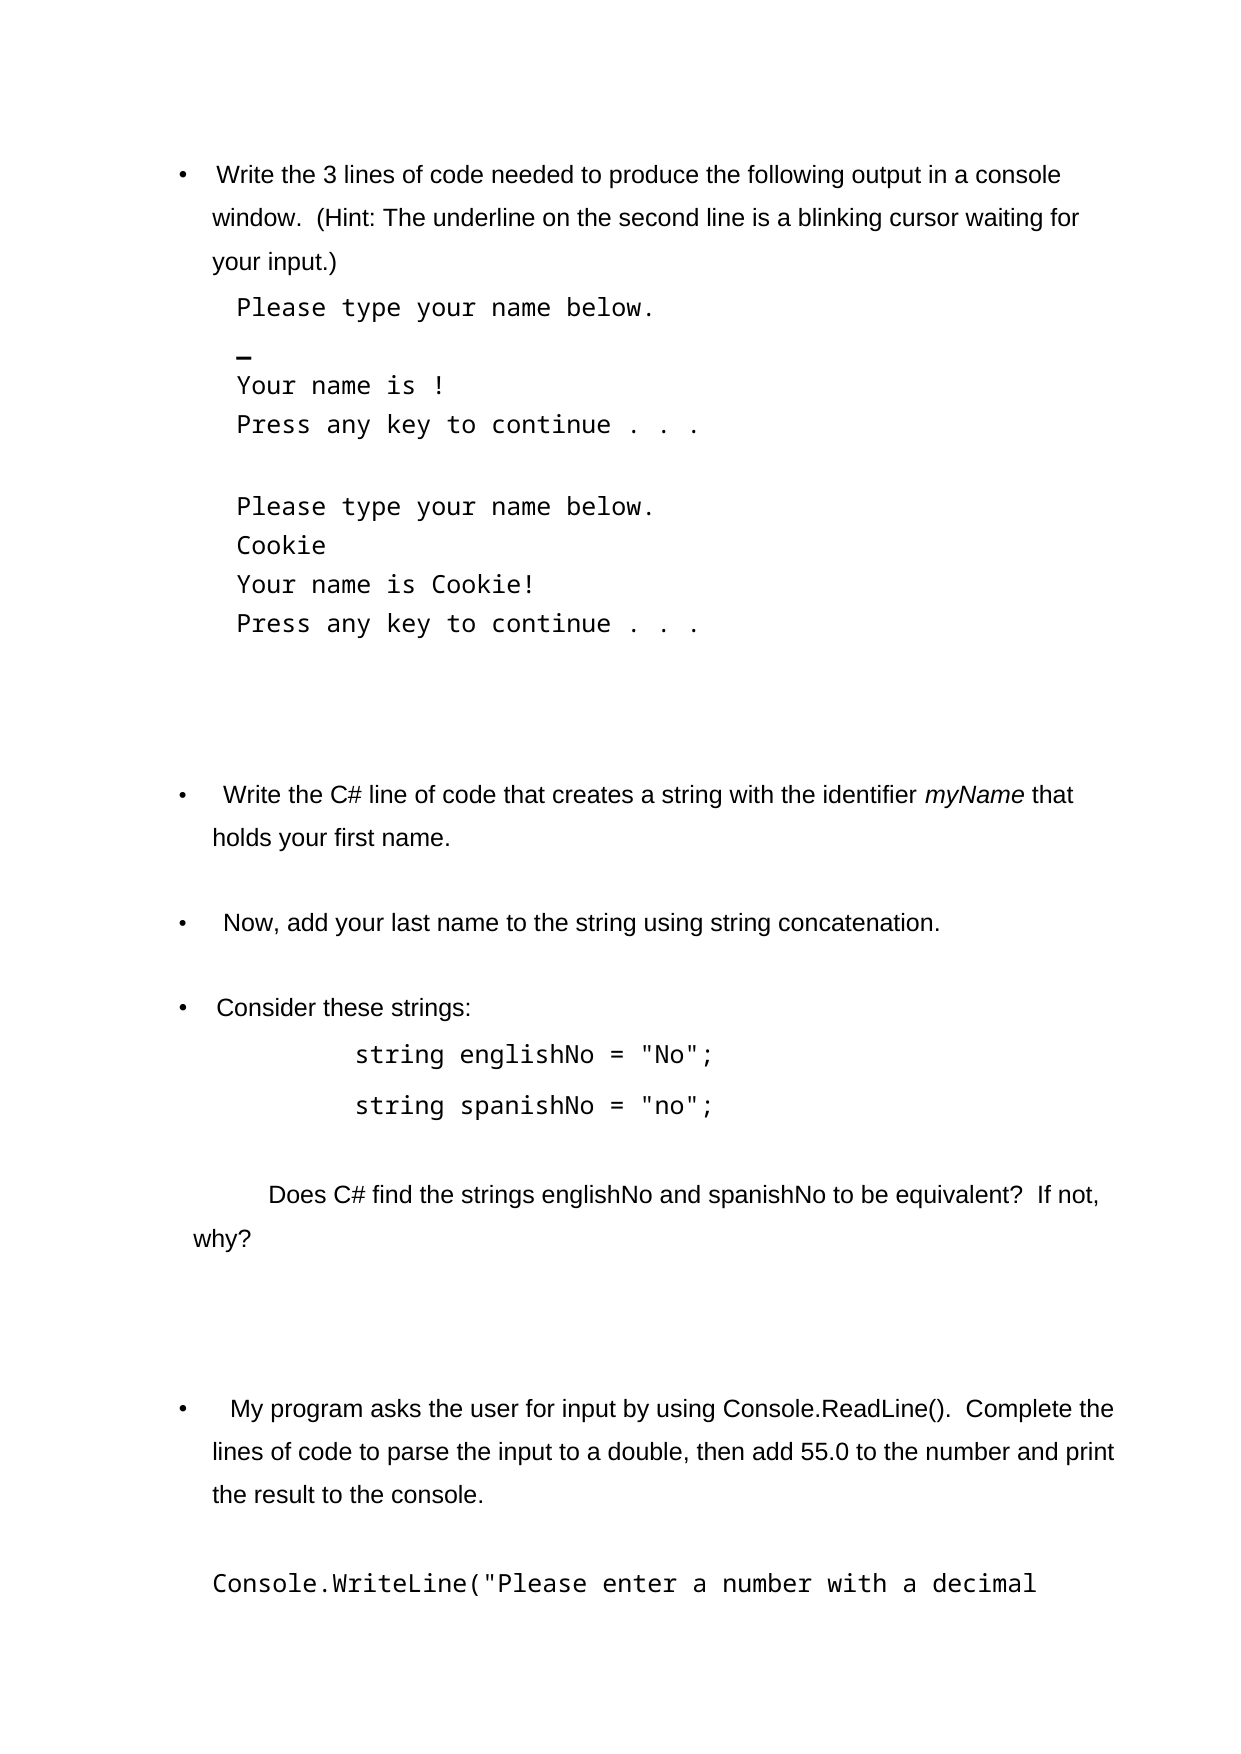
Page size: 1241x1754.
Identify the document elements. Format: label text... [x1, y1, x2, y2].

text string englishNo = "No"; [118, 1036, 1122, 1071]
list Write the 3 lines of code needed to produce the following output in a console window. (Hint: The underline on the second line is a blinking cursor waiting for your input.) [174, 160, 1122, 275]
text Cookie [118, 527, 1122, 561]
text Does C# find the strings englishNo and spanishNo to be equivalent? If not, why? [193, 1181, 1122, 1252]
text string spanishNo = "no"; [118, 1087, 1122, 1122]
text Please type your name below. [118, 488, 1122, 522]
text Press any key to continue . . . [118, 606, 1122, 640]
text Please type your name below. [118, 289, 1122, 324]
text Your name is ! [118, 368, 1122, 402]
text Press any key to continue . . . [118, 407, 1122, 441]
text _ [118, 329, 1122, 363]
list Consider these strings: [174, 993, 1122, 1022]
text Console.WriteLine("Please enter a number with a decimal [212, 1565, 1122, 1599]
list Now, add your last name to the string using string concatenation. [174, 908, 1122, 937]
list My program asks the user for input by using Console.ReadLine(). Complete the lines of code to parse the input to a double, then add 55.0 to the number and print the result to the console. [174, 1394, 1122, 1509]
text Your name is Cookie! [118, 567, 1122, 601]
list Write the C# line of code that creates a string with the identifier myName that holds your first name. [174, 780, 1122, 852]
